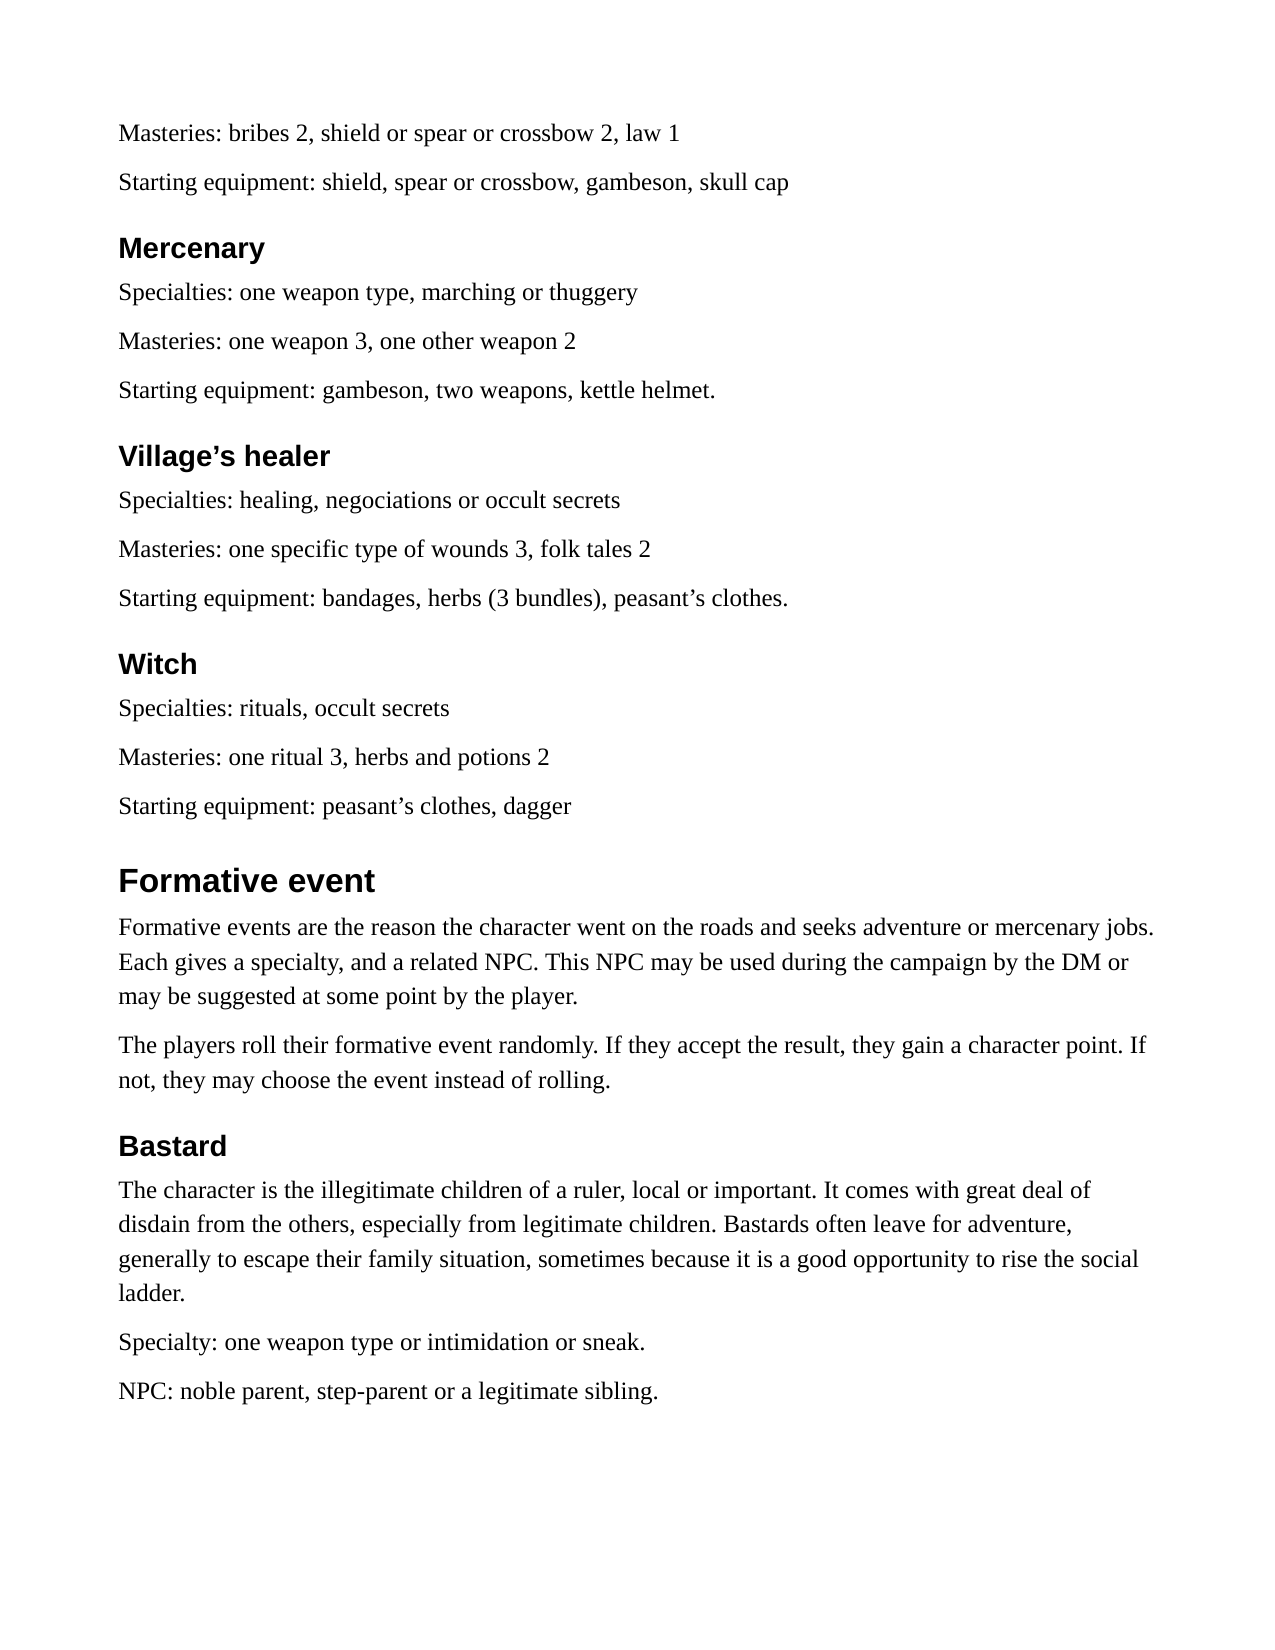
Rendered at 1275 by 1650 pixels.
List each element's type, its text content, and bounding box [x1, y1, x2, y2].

text Starting equipment: bandages, herbs (3 bundles), peasant’s clothes. [118, 583, 1157, 612]
text Specialties: healing, negociations or occult secrets [118, 485, 1157, 514]
text Starting equipment: peasant’s clothes, dagger [118, 791, 1157, 820]
text The players roll their formative event randomly. If they accept the result, they gain a character point. If not, they may choose the event instead of rolling. [118, 1030, 1157, 1093]
subtitle Formative event [118, 861, 1157, 900]
text Starting equipment: shield, spear or crossbow, gambeson, skull cap [118, 167, 1157, 196]
text Starting equipment: gambeson, two weapons, kettle helmet. [118, 375, 1157, 404]
text Specialties: rituals, occult secrets [118, 693, 1157, 722]
subtitle Village’s healer [118, 439, 1157, 473]
text Masteries: one weapon 3, one other weapon 2 [118, 326, 1157, 355]
text The character is the illegitimate children of a ruler, local or important. It comes with great deal of disdain from the others, especially from legitimate children. Bastards often leave for adventure, generally to escape their family situation, sometimes because it is a good opportunity to rise the social ladder. [118, 1175, 1157, 1307]
text Specialties: one weapon type, marching or thuggery [118, 277, 1157, 306]
text Masteries: bribes 2, shield or spear or crossbow 2, law 1 [118, 118, 1157, 147]
text NPC: noble parent, step-parent or a legitimate sibling. [118, 1376, 1157, 1405]
subtitle Bastard [118, 1128, 1157, 1162]
text Masteries: one ritual 3, herbs and potions 2 [118, 742, 1157, 771]
subtitle Witch [118, 647, 1157, 681]
text Formative events are the reason the character went on the roads and seeks adventure or mercenary jobs. Each gives a specialty, and a related NPC. This NPC may be used during the campaign by the DM or may be suggested at some point by the player. [118, 912, 1157, 1010]
text Specialty: one weapon type or intimidation or sneak. [118, 1327, 1157, 1356]
subtitle Mercenary [118, 231, 1157, 264]
text Masteries: one specific type of wounds 3, folk tales 2 [118, 534, 1157, 563]
